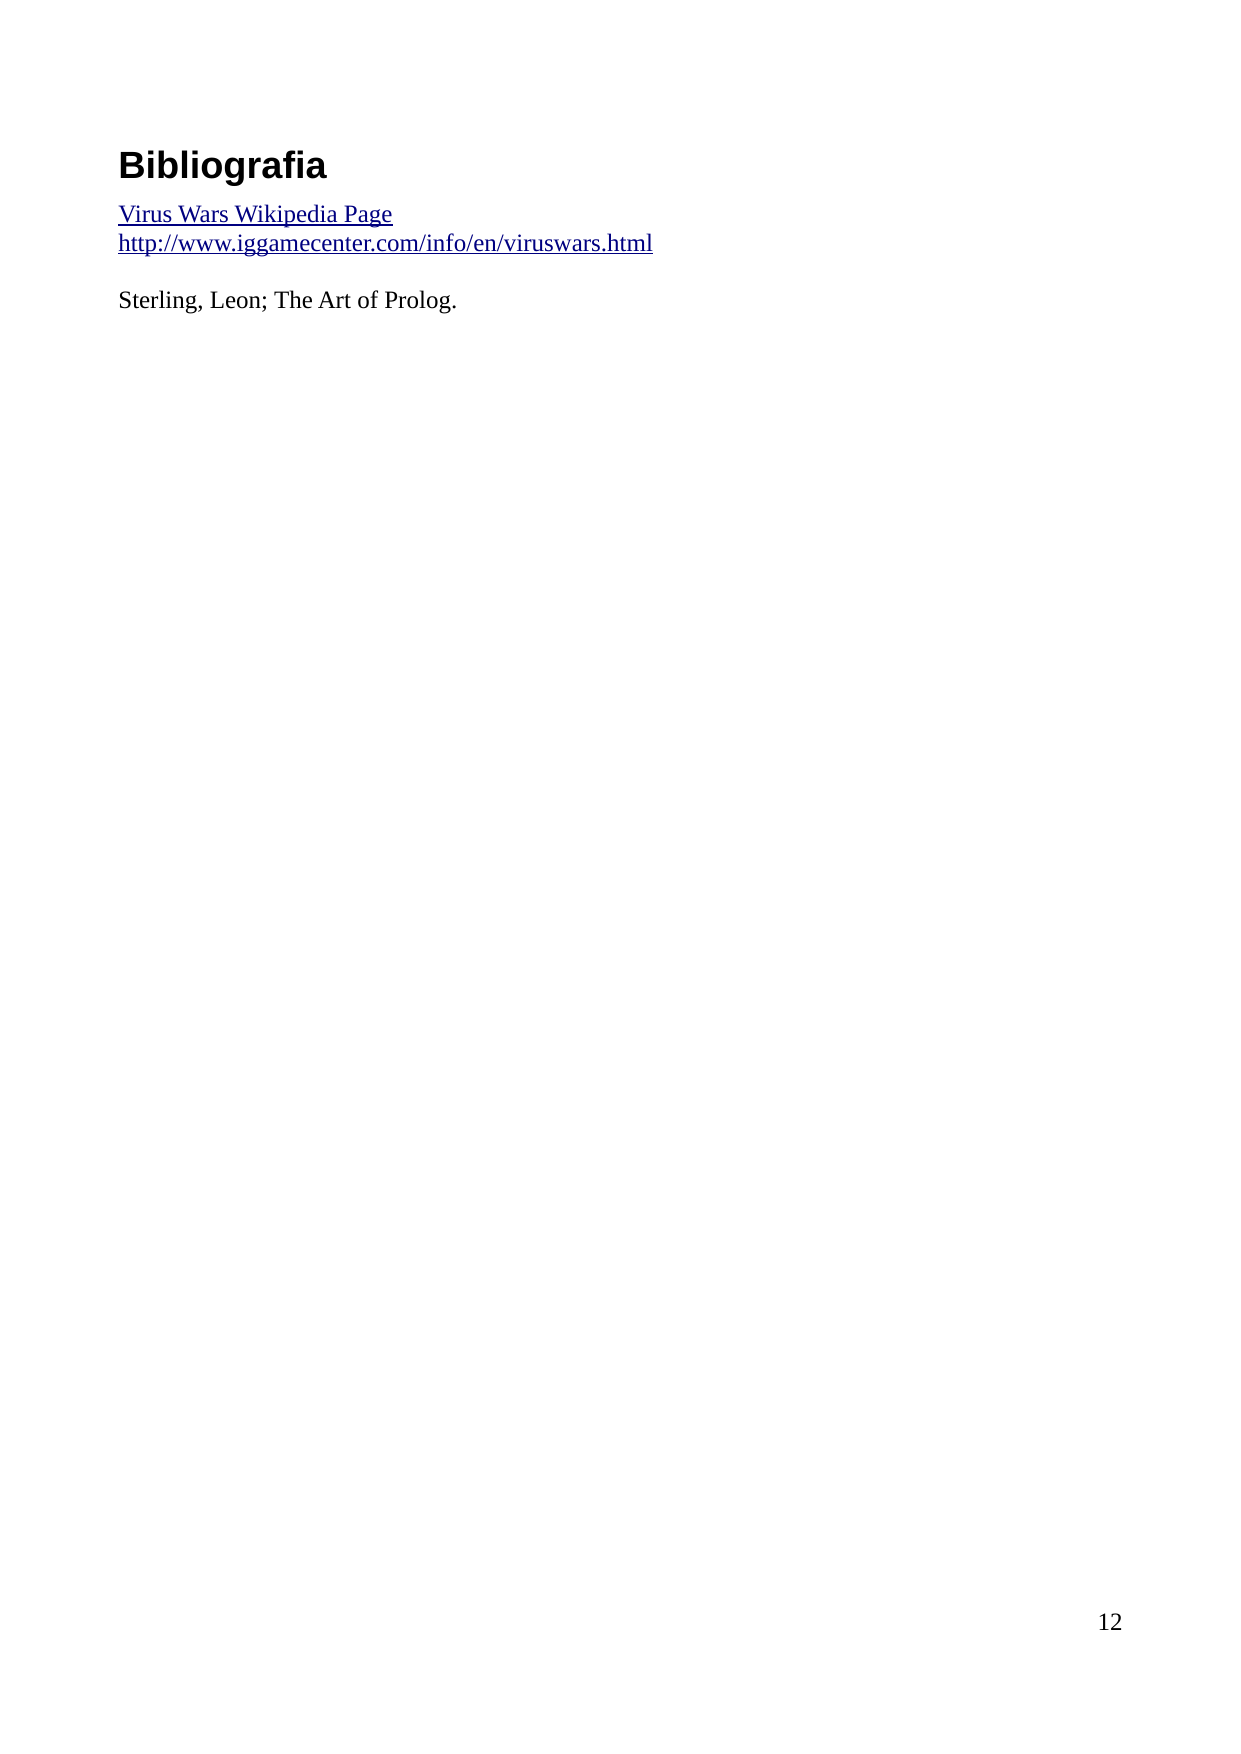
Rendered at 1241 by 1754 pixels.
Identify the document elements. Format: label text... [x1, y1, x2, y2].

text Virus Wars Wikipedia Page [118, 199, 1122, 228]
text Sterling, Leon; The Art of Prolog. [118, 286, 1122, 314]
subtitle Bibliografia [118, 143, 1122, 187]
text http://www.iggamecenter.com/info/en/viruswars.html [118, 228, 1122, 257]
